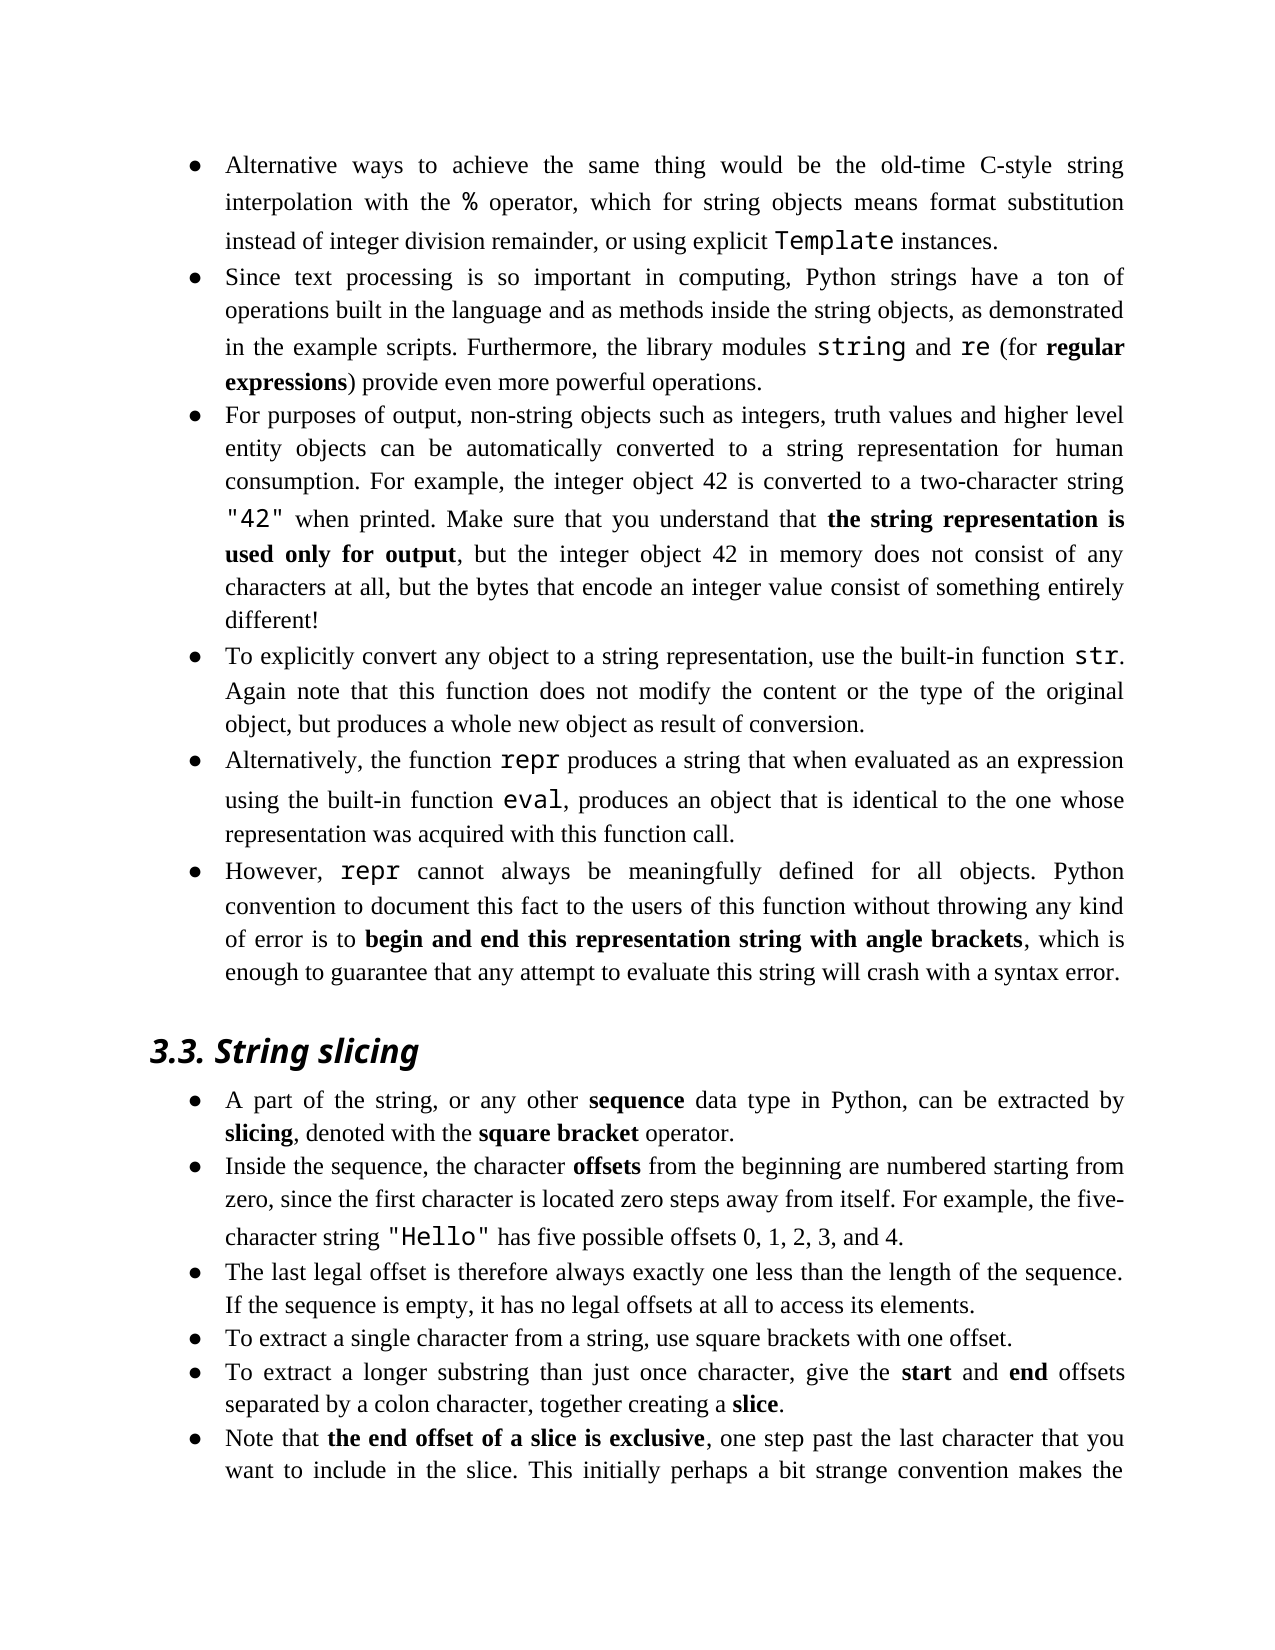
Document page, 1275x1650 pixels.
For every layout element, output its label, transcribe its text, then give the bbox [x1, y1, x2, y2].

list Alternatively, the function repr produces a string that when evaluated as an expression using the built-in function eval, produces an object that is identical to the one whose representation was acquired with this function call. [187, 742, 1125, 848]
list Alternative ways to achieve the same thing would be the old-time C-style string interpolation with the % operator, which for string objects means format substitution instead of integer division remainder, or using explicit Template instances. [187, 150, 1125, 257]
list However, repr cannot always be meaningfully defined for all objects. Python convention to document this fact to the users of this function without throwing any kind of error is to begin and end this representation string with angle brackets, which is enough to guarantee that any attempt to evaluate this string will crash with a syntax error. [187, 853, 1125, 986]
list Since text processing is so important in computing, Python strings have a ton of operations built in the language and as methods inside the string objects, as demonstrated in the example scripts. Furthermore, the library modules string and re (for regular expressions) provide even more powerful operations. [187, 262, 1125, 396]
list For purposes of output, non-string objects such as integers, truth values and higher level entity objects can be automatically converted to a string representation for human consumption. For example, the integer object 42 is converted to a two-character string "42" when printed. Make sure that you understand that the string representation is used only for output, but the integer object 42 in memory does not consist of any characters at all, but the bytes that encode an integer value consist of something entirely different! [187, 400, 1125, 633]
list Note that the end offset of a slice is exclusive, one step past the last character that you want to include in the slice. This initially perhaps a bit strange convention makes the [187, 1423, 1125, 1484]
subtitle 3.3. String slicing [150, 1027, 1125, 1073]
list The last legal offset is therefore always exactly one less than the length of the sequence. If the sequence is empty, it has no legal offsets at all to access its elements. [187, 1257, 1125, 1319]
list To extract a longer substring than just once character, give the start and end offsets separated by a colon character, together creating a slice. [187, 1357, 1125, 1418]
list A part of the string, or any other sequence data type in Python, can be extracted by slicing, denoted with the square bracket operator. [187, 1085, 1125, 1147]
list Inside the sequence, the character offsets from the beginning are numbered starting from zero, since the first character is located zero steps away from itself. For example, the five-character string "Hello" has five possible offsets 0, 1, 2, 3, and 4. [187, 1151, 1125, 1252]
list To extract a single character from a string, use square brackets with one offset. [187, 1323, 1125, 1352]
list To explicitly convert any object to a string representation, use the built-in function str. Again note that this function does not modify the content or the type of the original object, but produces a whole new object as result of conversion. [187, 638, 1125, 738]
